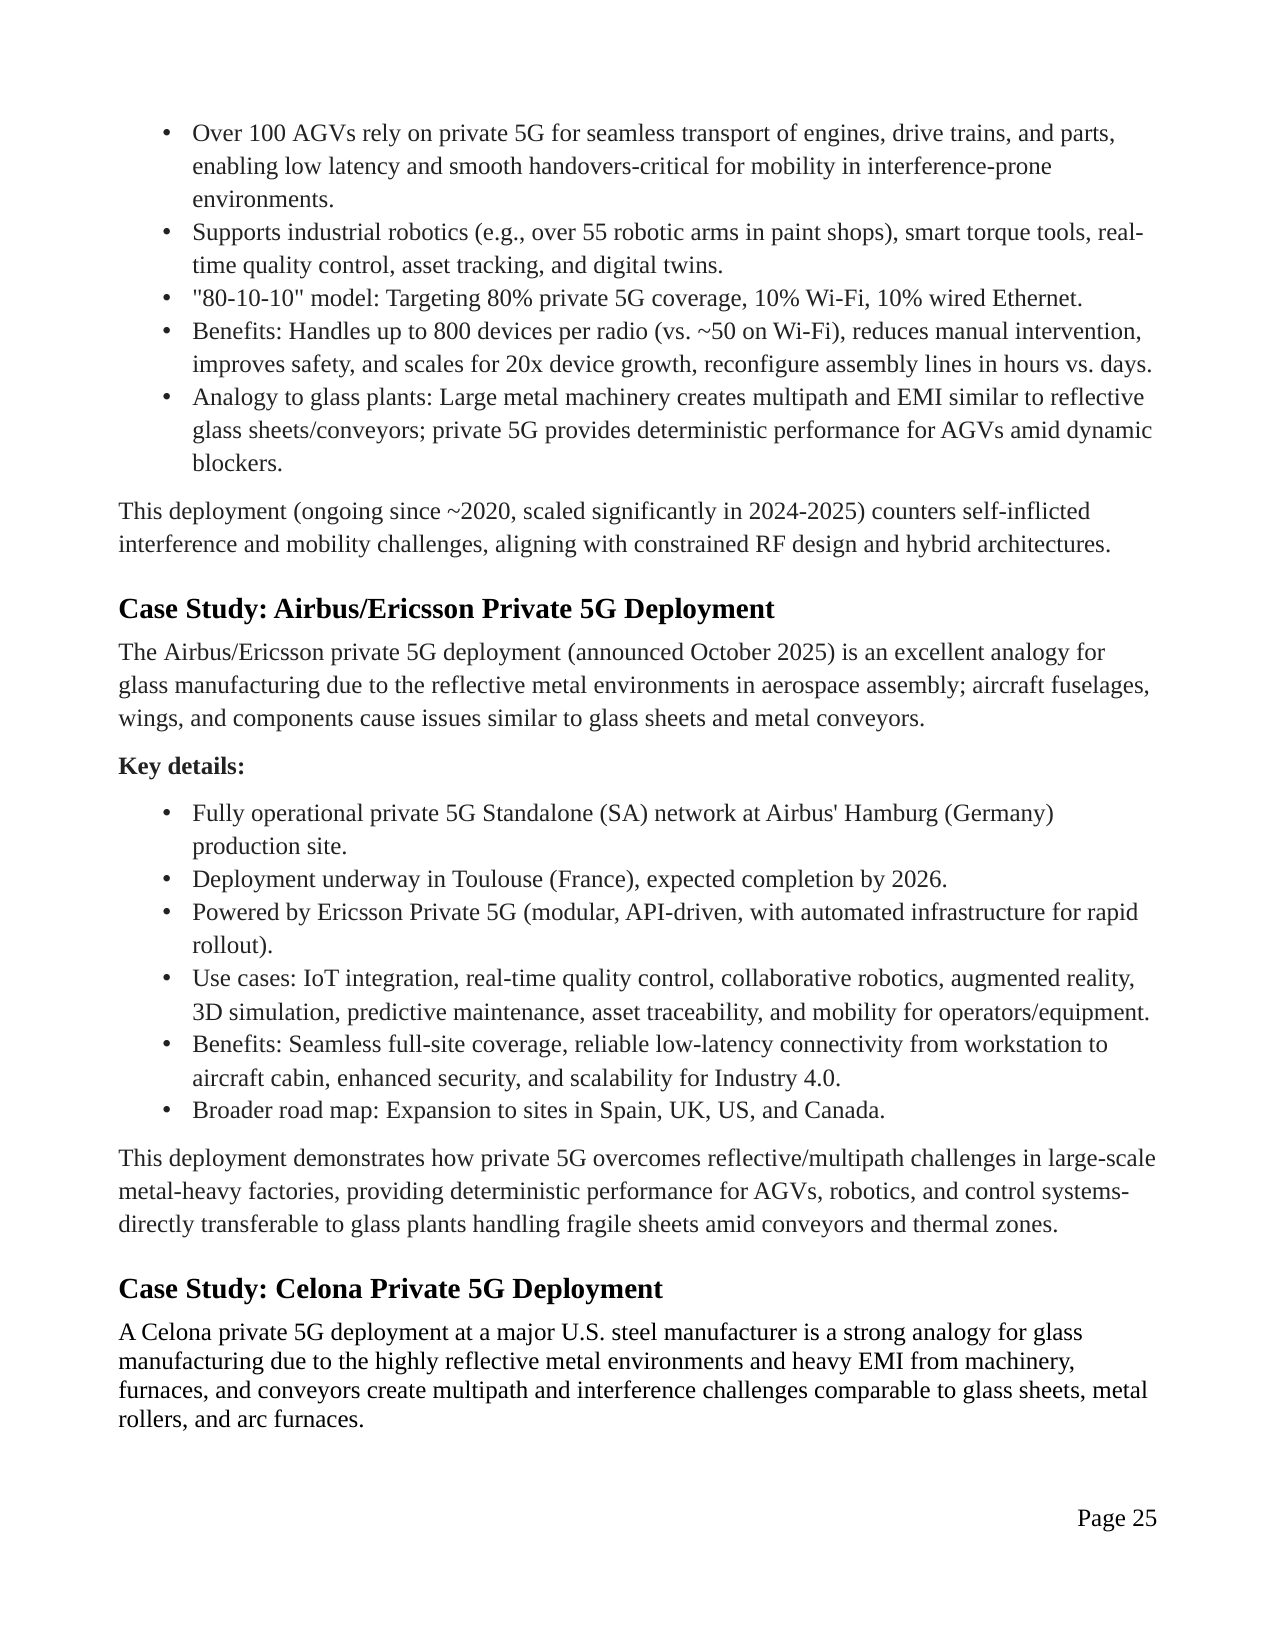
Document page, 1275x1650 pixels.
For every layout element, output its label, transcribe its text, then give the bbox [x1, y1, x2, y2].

list Broader road map: Expansion to sites in Spain, UK, US, and Canada. [162, 1096, 1157, 1124]
text A Celona private 5G deployment at a major U.S. steel manufacturer is a strong analogy for glass manufacturing due to the highly reflective metal environments and heavy EMI from machinery, furnaces, and conveyors create multipath and interference challenges comparable to glass sheets, metal rollers, and arc furnaces. [118, 1317, 1157, 1432]
list Deployment underway in Toulouse (France), expected completion by 2026. [162, 864, 1157, 893]
list Supports industrial robotics (e.g., over 55 robotic arms in paint shops), smart torque tools, real-time quality control, asset tracking, and digital twins. [162, 217, 1157, 279]
subtitle Case Study: Celona Private 5G Deployment [118, 1271, 1157, 1305]
subtitle Case Study: Airbus/Ericsson Private 5G Deployment [118, 591, 1157, 625]
text The Airbus/Ericsson private 5G deployment (announced October 2025) is an excellent analogy for glass manufacturing due to the reflective metal environments in aerospace assembly; aircraft fuselages, wings, and components cause issues similar to glass sheets and metal conveyors. [118, 637, 1157, 732]
text Key details: [118, 751, 1157, 779]
list Powered by Ericsson Private 5G (modular, API-driven, with automated infrastructure for rapid rollout). [162, 897, 1157, 959]
list Over 100 AGVs rely on private 5G for seamless transport of engines, drive trains, and parts, enabling low latency and smooth handovers-critical for mobility in interference-prone environments. [162, 118, 1157, 213]
list Benefits: Seamless full-site coverage, reliable low-latency connectivity from workstation to aircraft cabin, enhanced security, and scalability for Industry 4.0. [162, 1029, 1157, 1091]
list Fully operational private 5G Standalone (SA) network at Airbus' Hamburg (Germany) production site. [162, 798, 1157, 860]
text This deployment demonstrates how private 5G overcomes reflective/multipath challenges in large-scale metal-heavy factories, providing deterministic performance for AGVs, robotics, and control systems-directly transferable to glass plants handling fragile sheets amid conveyors and thermal zones. [118, 1143, 1157, 1238]
list Analogy to glass plants: Large metal machinery creates multipath and EMI similar to reflective glass sheets/conveyors; private 5G provides deterministic performance for AGVs amid dynamic blockers. [162, 382, 1157, 477]
list Use cases: IoT integration, real-time quality control, collaborative robotics, augmented reality, 3D simulation, predictive maintenance, asset traceability, and mobility for operators/equipment. [162, 963, 1157, 1025]
list Benefits: Handles up to 800 devices per radio (vs. ~50 on Wi-Fi), reduces manual intervention, improves safety, and scales for 20x device growth, reconfigure assembly lines in hours vs. days. [162, 316, 1157, 378]
text This deployment (ongoing since ~2020, scaled significantly in 2024-2025) counters self-inflicted interference and mobility challenges, aligning with constrained RF design and hybrid architectures. [118, 496, 1157, 558]
list "80-10-10" model: Targeting 80% private 5G coverage, 10% Wi-Fi, 10% wired Ethernet. [162, 283, 1157, 312]
